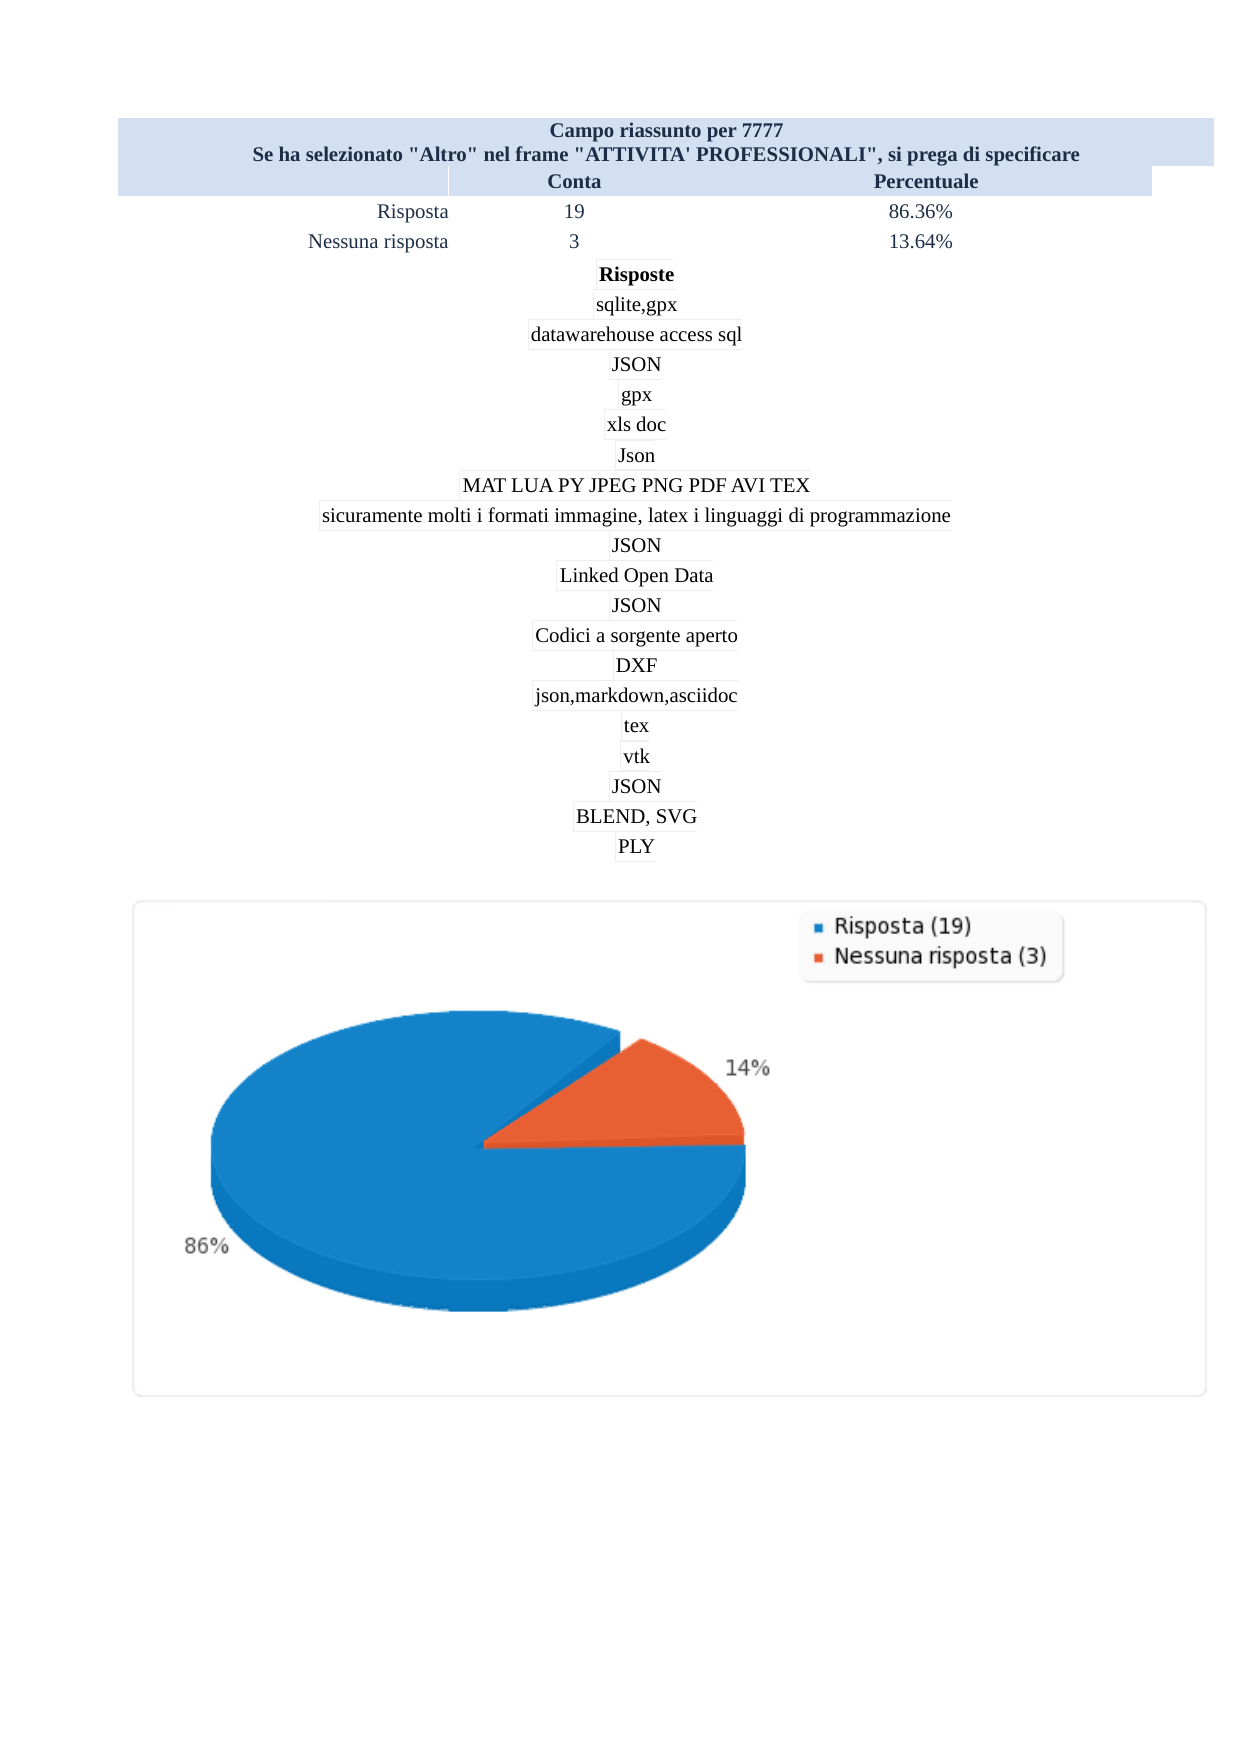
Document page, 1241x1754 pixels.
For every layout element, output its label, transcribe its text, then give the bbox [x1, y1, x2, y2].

table_cell Conta [449, 166, 700, 196]
table_cell [1152, 166, 1214, 196]
table_cell 3 [449, 226, 700, 256]
table_cell Se ha selezionato "Altro" nel frame "ATTIVITA' PROFESSIONALI", si prega di specificare [118, 142, 1214, 166]
picture [125, 893, 1207, 1397]
table_cell 13.64% [700, 226, 1152, 256]
table_cell [1152, 196, 1214, 226]
table_cell [118, 894, 125, 1397]
table_cell [1152, 256, 1214, 894]
table_cell 86.36% [700, 196, 1152, 226]
table_cell Risposta [118, 196, 448, 226]
table_cell Nessuna risposta [118, 226, 448, 256]
table_cell [1152, 226, 1214, 256]
table_header Campo riassunto per 7777 [118, 118, 1214, 142]
table_cell [1207, 894, 1214, 1397]
table_cell Risposte sqlite,gpx datawarehouse access sql JSON gpx xls doc Json MAT LUA PY JPEG PNG PDF AVI TEX sicuramente molti i formati immagine, latex i linguaggi di programmazione JSON Linked Open Data JSON Codici a sorgente aperto DXF json,markdown,asciidoc tex vtk JSON BLEND, SVG PLY [118, 256, 1152, 894]
table_cell [118, 166, 448, 196]
table_cell Percentuale [700, 166, 1152, 196]
table_cell 19 [449, 196, 700, 226]
